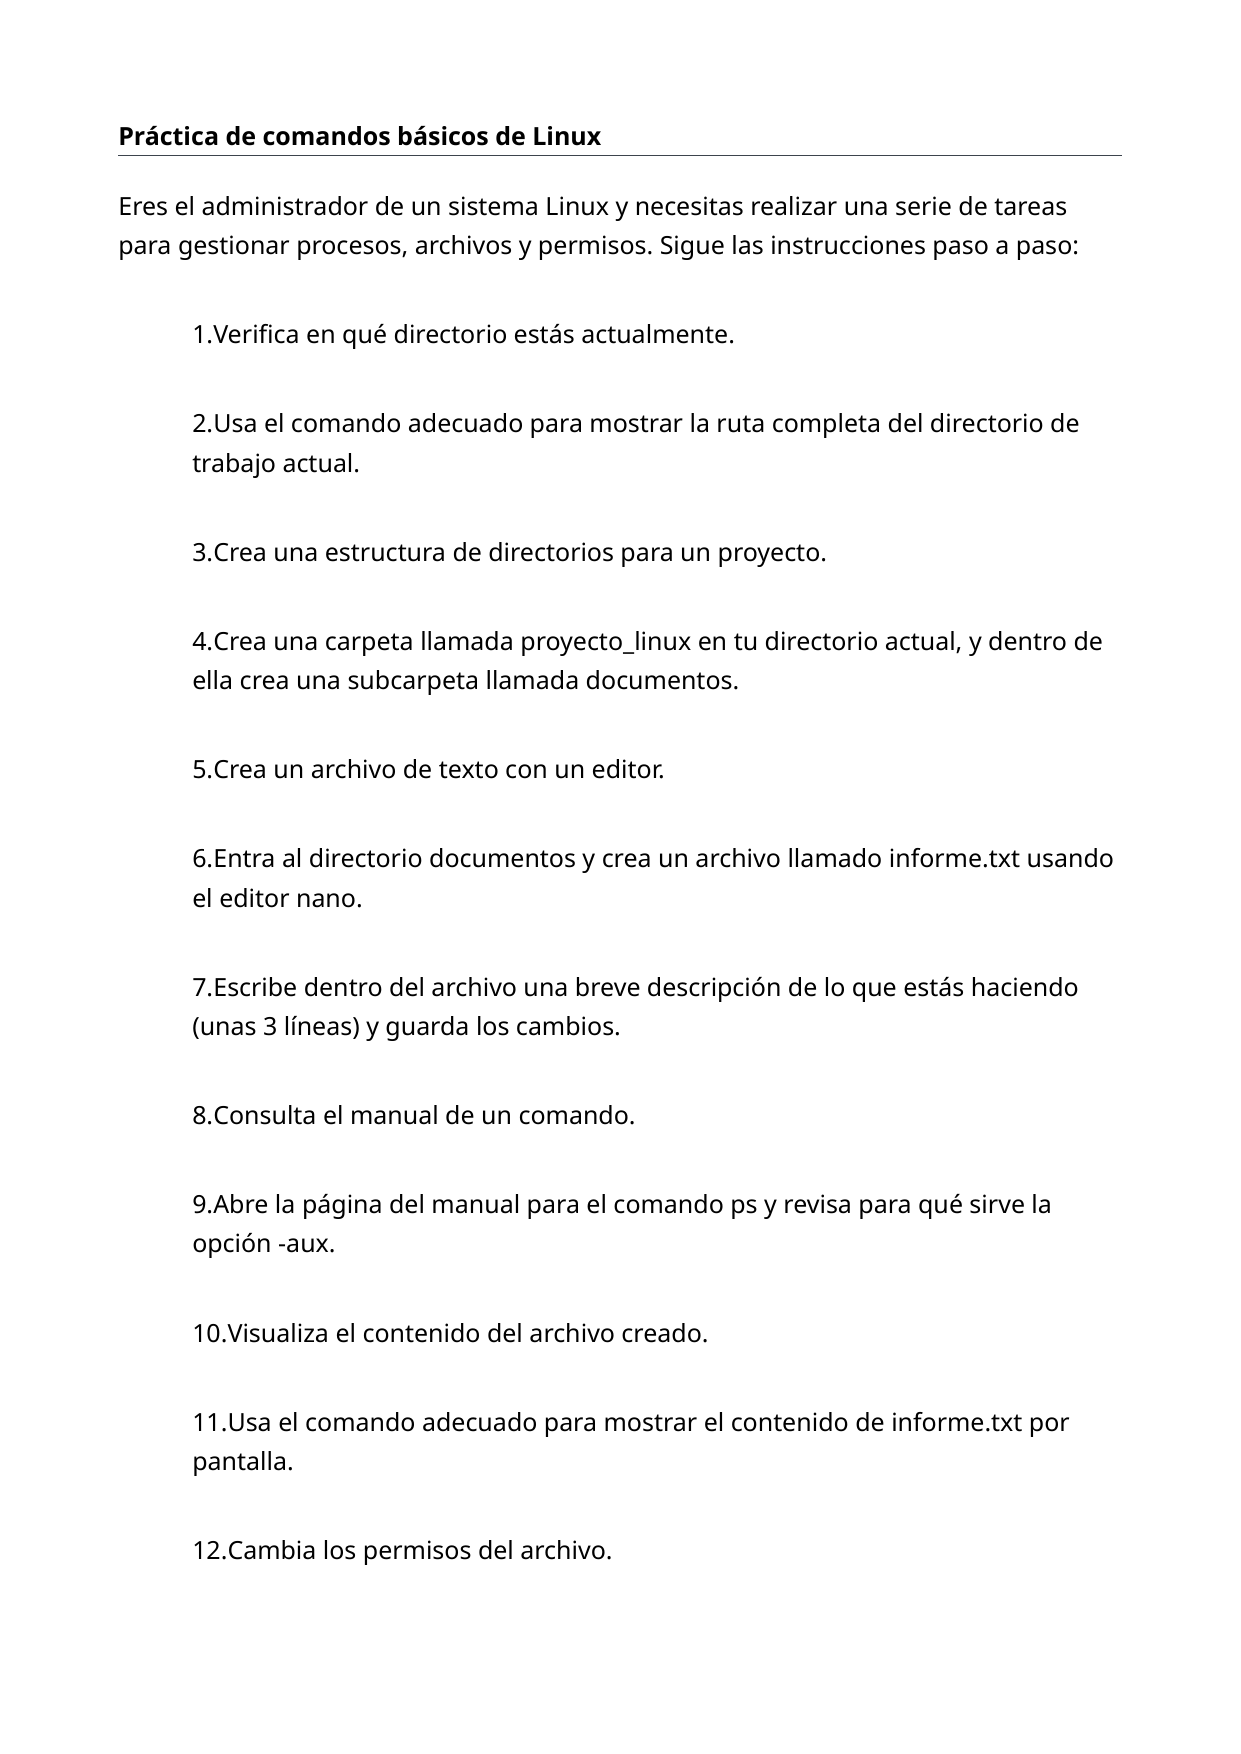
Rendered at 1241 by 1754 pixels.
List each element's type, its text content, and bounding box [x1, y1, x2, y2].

list Visualiza el contenido del archivo creado. [118, 1315, 1122, 1349]
list Crea una estructura de directorios para un proyecto. [118, 534, 1122, 568]
list Verifica en qué directorio estás actualmente. [118, 317, 1122, 351]
list Entra al directorio documentos y crea un archivo llamado informe.txt usando el editor nano. [118, 841, 1122, 914]
list Abre la página del manual para el comando ps y revisa para qué sirve la opción -aux. [118, 1187, 1122, 1260]
list Escribe dentro del archivo una breve descripción de lo que estás haciendo (unas 3 líneas) y guarda los cambios. [118, 969, 1122, 1043]
text Eres el administrador de un sistema Linux y necesitas realizar una serie de tareas para gestionar procesos, archivos y permisos. Sigue las instrucciones paso a paso: [118, 189, 1122, 262]
list Consulta el manual de un comando. [118, 1098, 1122, 1132]
list Crea una carpeta llamada proyecto_linux en tu directorio actual, y dentro de ella crea una subcarpeta llamada documentos. [118, 624, 1122, 697]
list Usa el comando adecuado para mostrar el contenido de informe.txt por pantalla. [118, 1404, 1122, 1478]
list Usa el comando adecuado para mostrar la ruta completa del directorio de trabajo actual. [118, 406, 1122, 479]
list Cambia los permisos del archivo. [118, 1533, 1122, 1567]
list Crea un archivo de texto con un editor. [118, 752, 1122, 786]
subtitle Práctica de comandos básicos de Linux [118, 118, 1122, 155]
